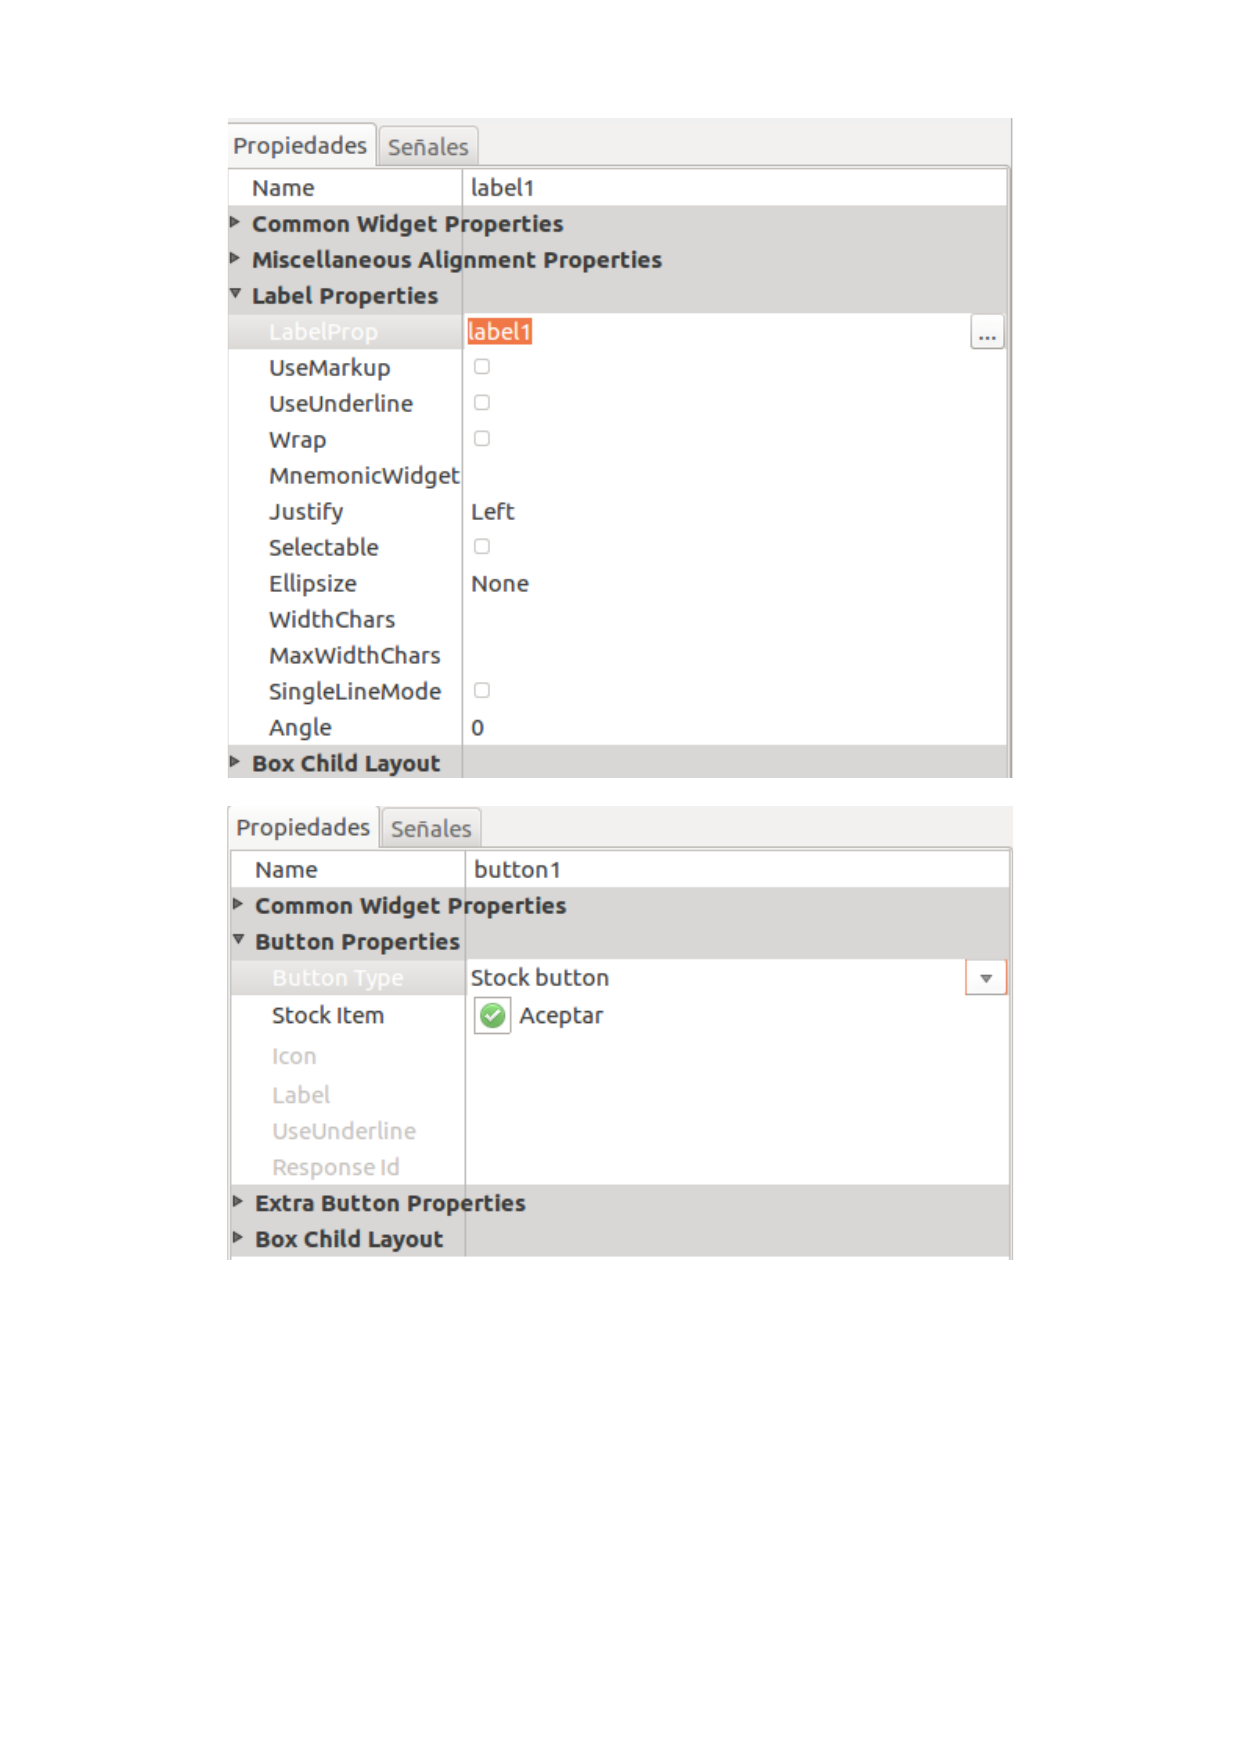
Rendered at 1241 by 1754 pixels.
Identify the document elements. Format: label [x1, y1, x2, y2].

picture [227, 118, 1013, 778]
picture [227, 806, 1014, 1260]
